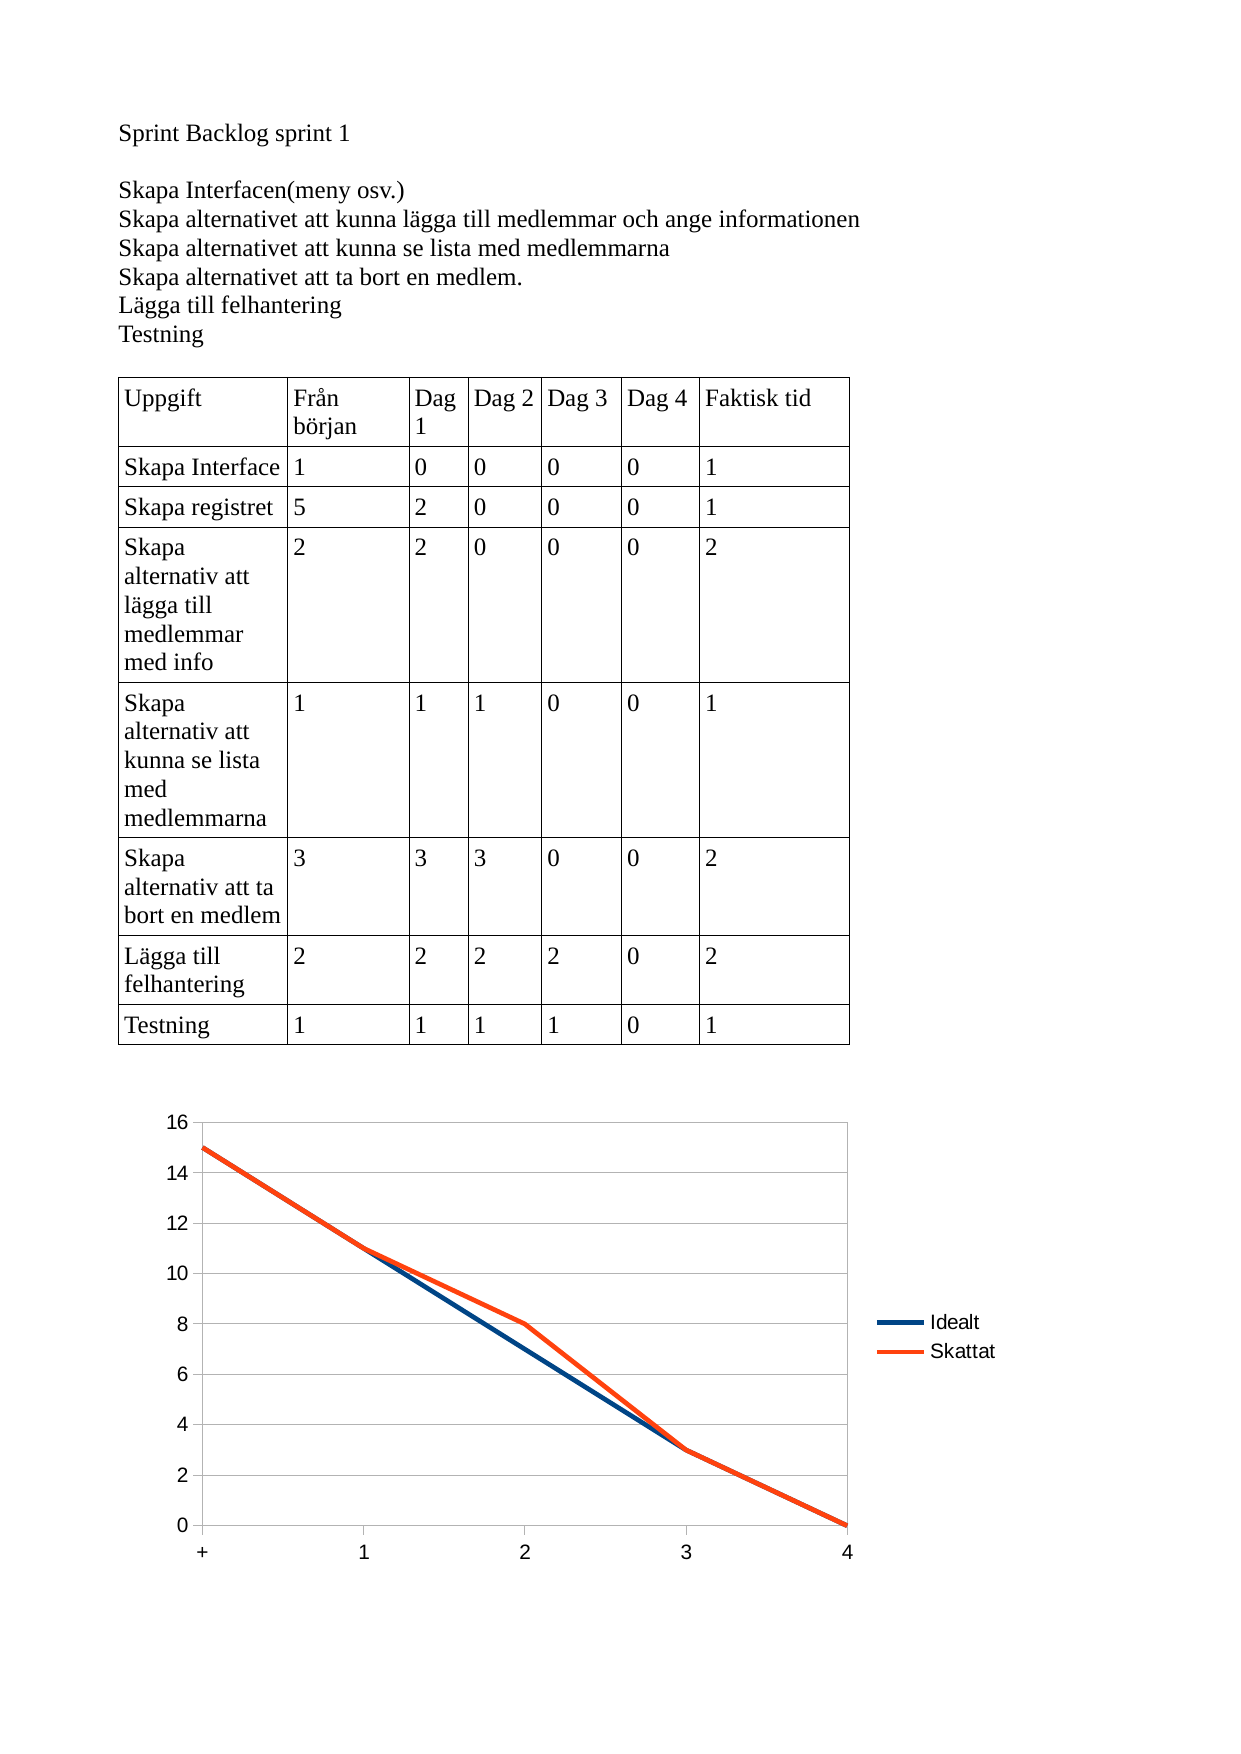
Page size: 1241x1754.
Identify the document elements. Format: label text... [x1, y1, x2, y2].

table_cell 0 [622, 683, 699, 837]
table_cell 0 [542, 528, 621, 682]
text Skapa alternativet att ta bort en medlem. [118, 262, 1122, 291]
table_cell Lägga till felhantering [119, 936, 287, 1004]
table_cell 3 [288, 838, 409, 935]
table_cell 0 [622, 936, 699, 1004]
table_cell 5 [288, 487, 409, 527]
table_cell 1 [700, 1005, 849, 1044]
text Lägga till felhantering [118, 291, 1122, 319]
table_cell 1 [410, 683, 468, 837]
table_header Uppgift [119, 378, 287, 446]
table_cell 1 [700, 683, 849, 837]
text Testning [118, 319, 1122, 348]
table_cell 1 [288, 447, 409, 486]
table_cell 2 [288, 936, 409, 1004]
table_cell 0 [469, 528, 541, 682]
table_cell Skapa alternativ att lägga till medlemmar med info [119, 528, 287, 682]
table_cell 2 [288, 528, 409, 682]
table_cell 2 [700, 528, 849, 682]
table_cell 2 [542, 936, 621, 1004]
table_cell 0 [469, 447, 541, 486]
table_cell Skapa registret [119, 487, 287, 527]
table_header Från början [288, 378, 409, 446]
table_cell 1 [700, 447, 849, 486]
table_cell 1 [288, 1005, 409, 1044]
table_cell Skapa alternativ att kunna se lista med medlemmarna [119, 683, 287, 837]
table_cell 0 [542, 487, 621, 527]
table_cell 0 [622, 447, 699, 486]
table_header Dag 3 [542, 378, 621, 446]
table_cell 0 [410, 447, 468, 486]
table_cell 3 [410, 838, 468, 935]
table_cell 2 [410, 487, 468, 527]
table_cell Skapa alternativ att ta bort en medlem [119, 838, 287, 935]
table_cell 2 [410, 528, 468, 682]
table_cell 0 [542, 447, 621, 486]
table_cell Testning [119, 1005, 287, 1044]
table_cell 0 [542, 838, 621, 935]
table_cell 0 [622, 1005, 699, 1044]
table_cell 2 [700, 936, 849, 1004]
table_cell 3 [469, 838, 541, 935]
table_cell 2 [700, 838, 849, 935]
table_cell 2 [469, 936, 541, 1004]
table_header Faktisk tid [700, 378, 849, 446]
text Sprint Backlog sprint 1 [118, 118, 1122, 147]
text Skapa alternativet att kunna lägga till medlemmar och ange informationen [118, 204, 1122, 233]
table_cell 1 [542, 1005, 621, 1044]
table_header Dag 2 [469, 378, 541, 446]
table_cell 0 [469, 487, 541, 527]
table_cell 0 [542, 683, 621, 837]
table_cell 1 [288, 683, 409, 837]
table_cell 1 [469, 683, 541, 837]
table_cell Skapa Interface [119, 447, 287, 486]
table_header Dag 1 [410, 378, 468, 446]
table_cell 0 [622, 487, 699, 527]
text Skapa Interfacen(meny osv.) [118, 176, 1122, 204]
table_cell 1 [469, 1005, 541, 1044]
table_header Dag 4 [622, 378, 699, 446]
table_cell 1 [700, 487, 849, 527]
table_cell 0 [622, 838, 699, 935]
table_cell 2 [410, 936, 468, 1004]
text Skapa alternativet att kunna se lista med medlemmarna [118, 233, 1122, 262]
table_cell 1 [410, 1005, 468, 1044]
table_cell 0 [622, 528, 699, 682]
